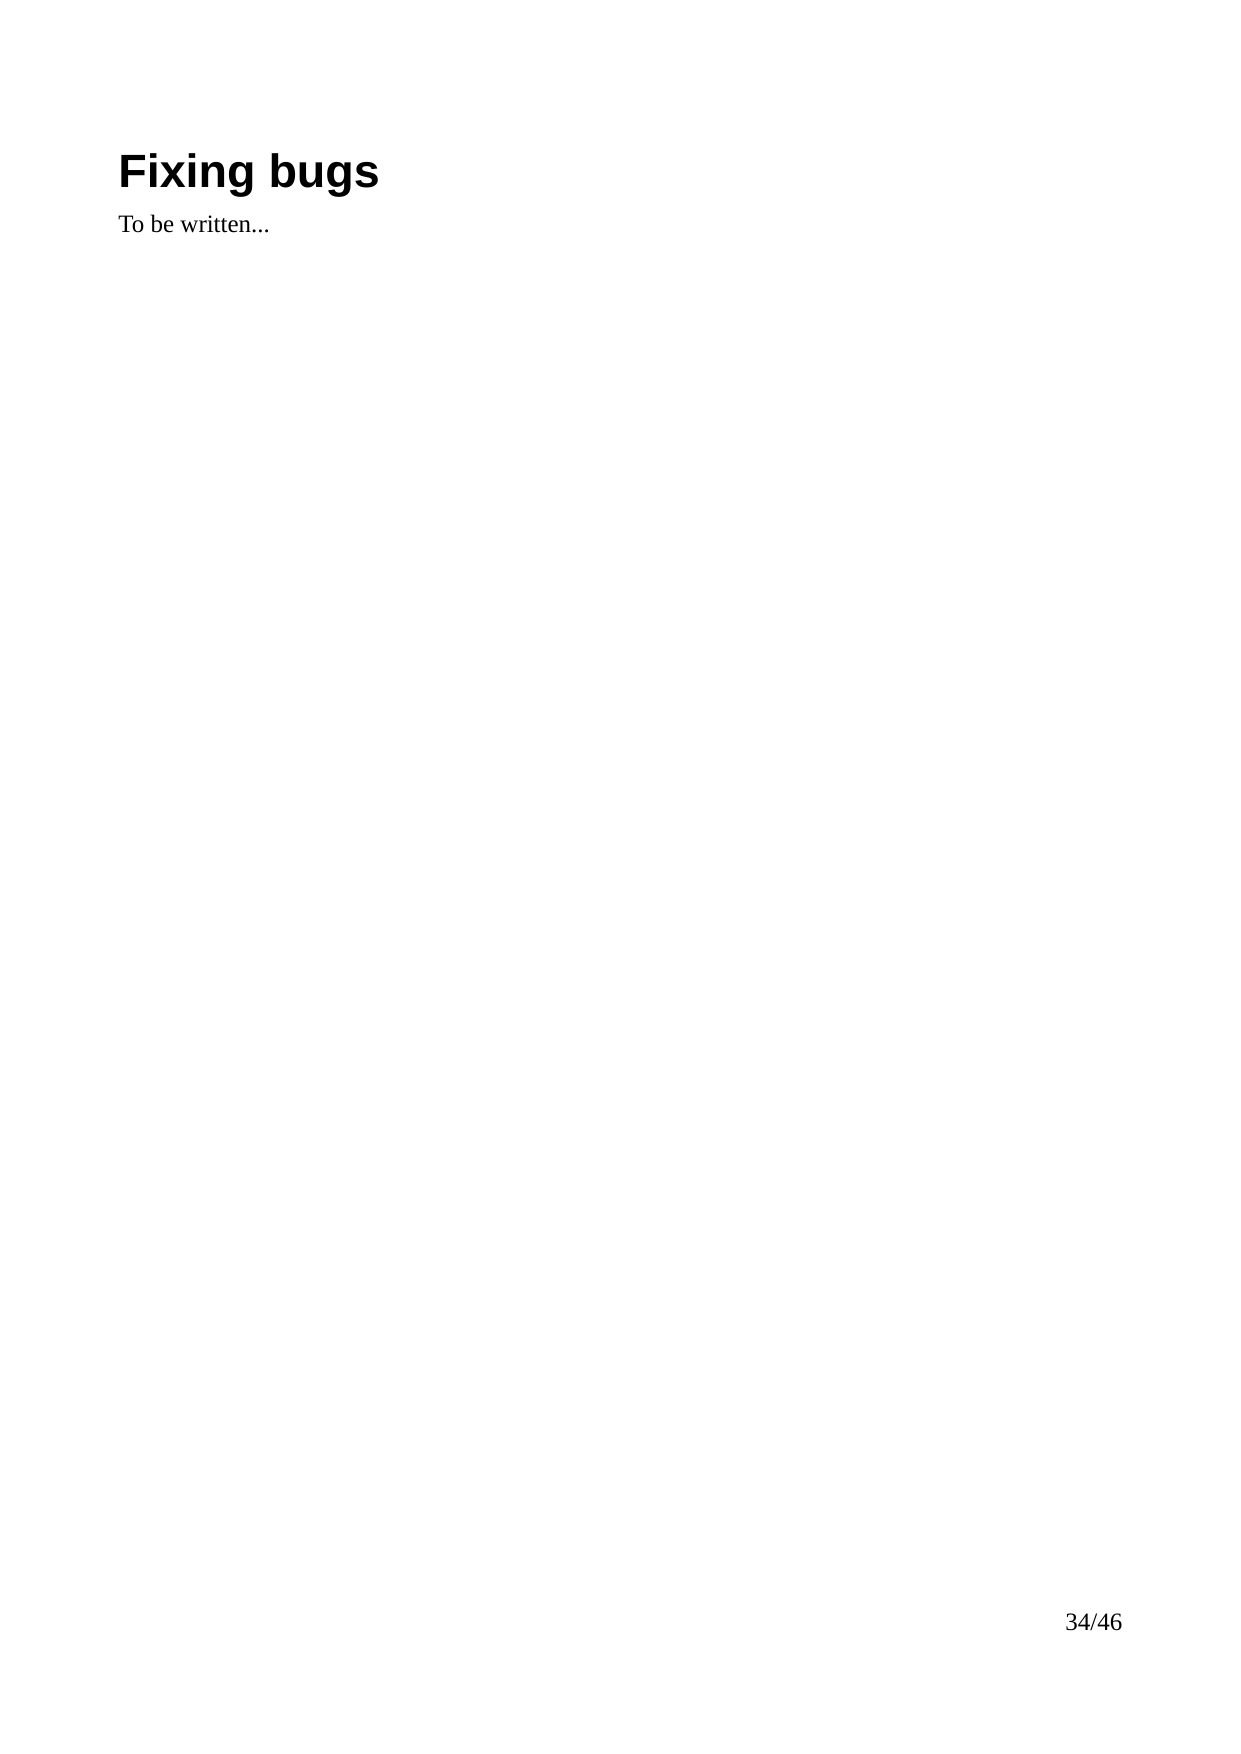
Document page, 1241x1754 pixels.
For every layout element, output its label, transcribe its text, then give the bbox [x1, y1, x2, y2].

text To be written... [118, 209, 1122, 238]
subtitle Fixing bugs [118, 143, 1122, 197]
